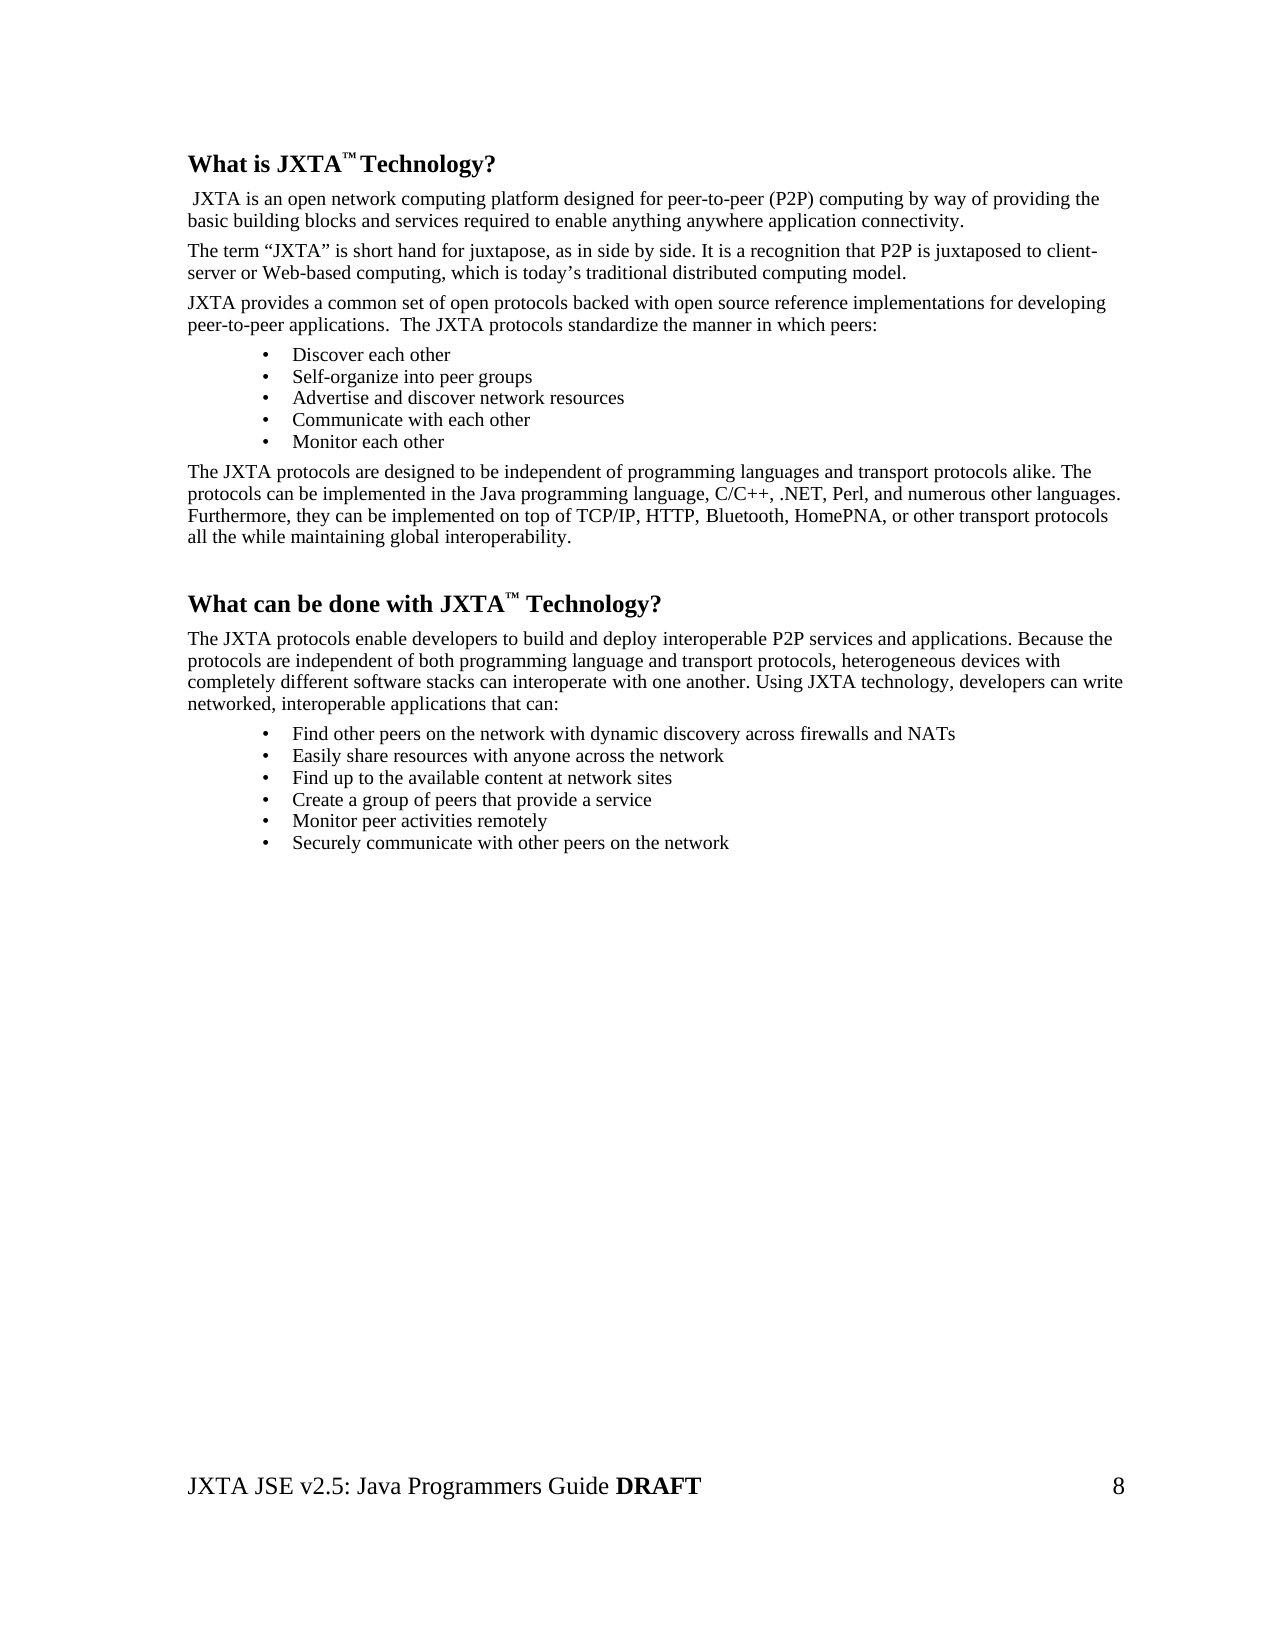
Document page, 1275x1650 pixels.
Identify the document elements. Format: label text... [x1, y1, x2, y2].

text The term “JXTA” is short hand for juxtapose, as in side by side. It is a recognition that P2P is juxtaposed to client-server or Web-based computing, which is today’s traditional distributed computing model. [187, 240, 1125, 283]
list Discover each other [225, 344, 1125, 366]
text The JXTA protocols are designed to be independent of programming languages and transport protocols alike. The protocols can be implemented in the Java programming language, C/C++, .NET, Perl, and numerous other languages. Furthermore, they can be implemented on top of TCP/IP, HTTP, Bluetooth, HomePNA, or other transport protocols all the while maintaining global interoperability. [187, 461, 1125, 548]
text The JXTA protocols enable developers to build and deploy interoperable P2P services and applications. Because the protocols are independent of both programming language and transport protocols, heterogeneous devices with completely different software stacks can interoperate with one another. Using JXTA technology, developers can write networked, interoperable applications that can: [187, 628, 1125, 715]
list Self-organize into peer groups [225, 366, 1125, 387]
list Monitor each other [225, 431, 1125, 453]
list Create a group of peers that provide a service [225, 788, 1125, 810]
text What is JXTA™ Technology? [187, 150, 1125, 178]
list Find up to the available content at network sites [225, 767, 1125, 788]
list Communicate with each other [225, 409, 1125, 431]
list Securely communicate with other peers on the network [225, 832, 1125, 854]
list Easily share resources with anyone across the network [225, 745, 1125, 767]
list Find other peers on the network with dynamic discovery across firewalls and NATs [225, 723, 1125, 745]
list Monitor peer activities remotely [225, 810, 1125, 832]
text What can be done with JXTA™ Technology? [187, 590, 1125, 617]
text JXTA is an open network computing platform designed for peer-to-peer (P2P) computing by way of providing the basic building blocks and services required to enable anything anywhere application connectivity. [187, 188, 1125, 232]
text JXTA provides a common set of open protocols backed with open source reference implementations for developing peer-to-peer applications. The JXTA protocols standardize the manner in which peers: [187, 292, 1125, 335]
list Advertise and discover network resources [225, 387, 1125, 409]
